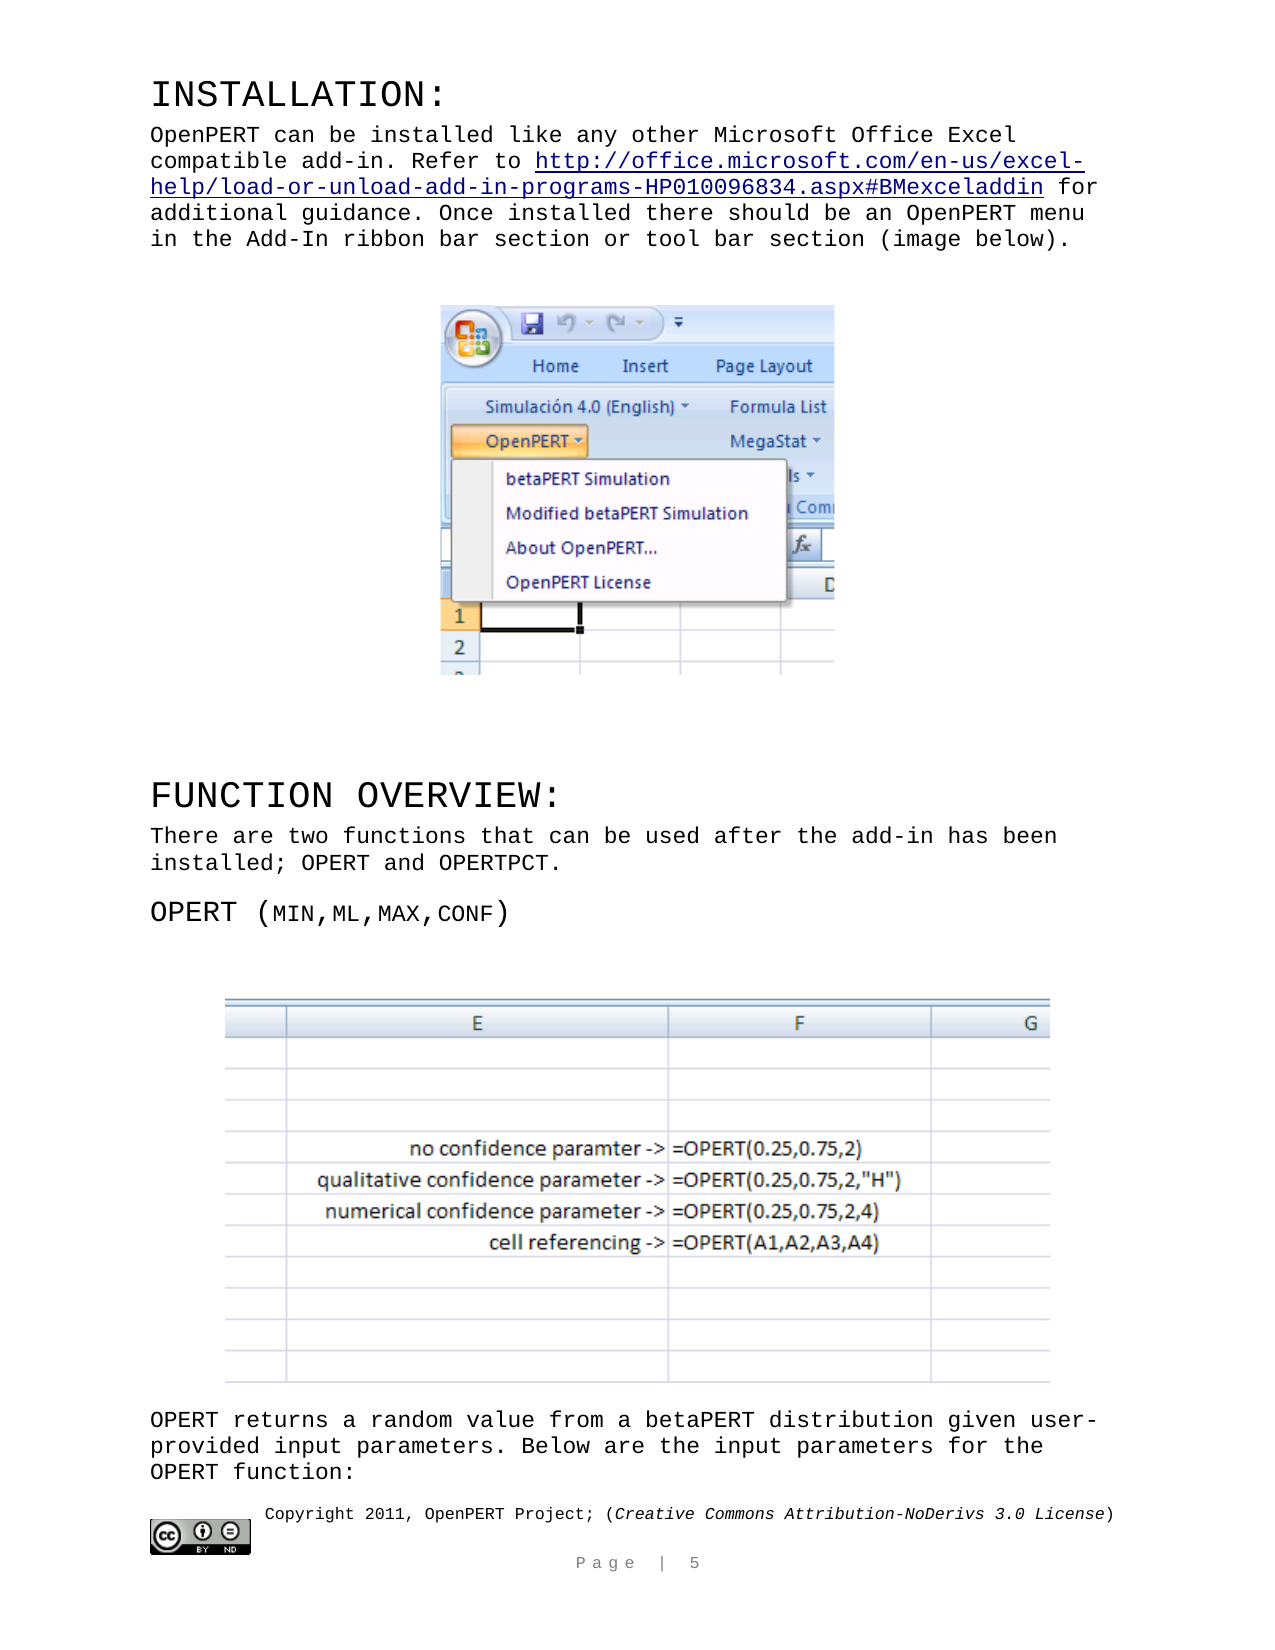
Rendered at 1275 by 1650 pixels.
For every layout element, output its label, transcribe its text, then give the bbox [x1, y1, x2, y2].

text OPERT returns a random value from a betaPERT distribution given user-provided input parameters. Below are the input parameters for the OPERT function: [150, 1408, 1125, 1486]
subtitle INSTALLATION: [150, 75, 1125, 117]
text There are two functions that can be used after the add-in has been installed; OPERT and OPERTPCT. [150, 825, 1125, 877]
text OpenPERT can be installed like any other Microsoft Office Excel compatible add-in. Refer to http://office.microsoft.com/en-us/excel-help/load-or-unload-add-in-programs-HP010096834.aspx#BMexceladdin for additional guidance. Once installed there should be an OpenPERT menu in the Add-In ribbon bar section or tool bar section (image below). [150, 124, 1125, 253]
subtitle FUNCTION OVERVIEW: [150, 776, 1125, 818]
subtitle OPERT (min,ml,max,conf) [150, 898, 1125, 931]
